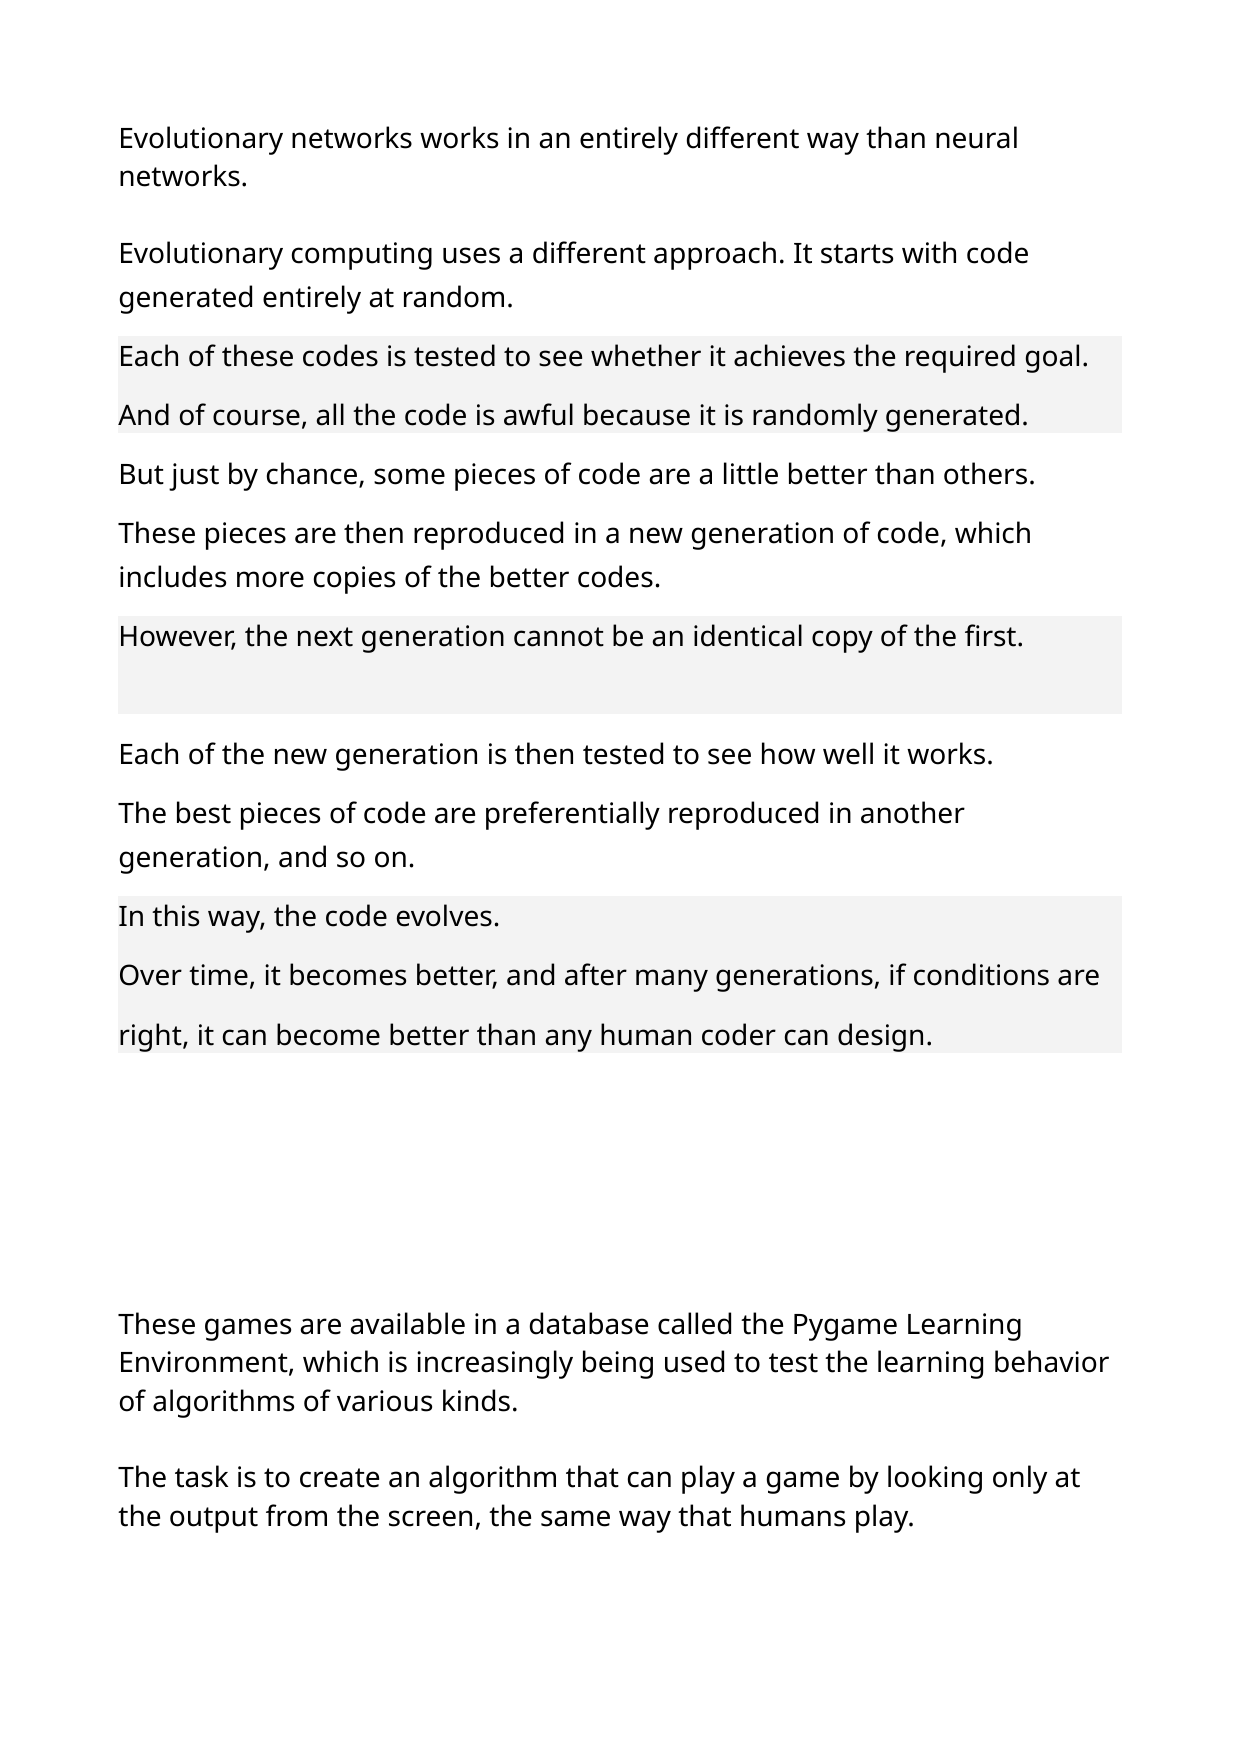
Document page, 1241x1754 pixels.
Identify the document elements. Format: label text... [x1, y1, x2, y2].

text These pieces are then reproduced in a new generation of code, which includes more copies of the better codes. [118, 513, 1122, 596]
text However, the next generation cannot be an identical copy of the first. [118, 616, 1122, 654]
text The task is to create an algorithm that can play a game by looking only at the output from the screen, the same way that humans play. [118, 1457, 1122, 1534]
text Each of these codes is tested to see whether it achieves the required goal. [118, 336, 1122, 374]
text These games are available in a database called the Pygame Learning Environment, which is increasingly being used to test the learning behavior of algorithms of various kinds. [118, 1304, 1122, 1419]
text Evolutionary computing uses a different approach. It starts with code generated entirely at random. [118, 233, 1122, 316]
text Over time, it becomes better, and after many generations, if conditions are right, it can become better than any human coder can design. [118, 955, 1122, 1053]
text Evolutionary networks works in an entirely different way than neural networks. [118, 118, 1122, 195]
text Each of the new generation is then tested to see how well it works. [118, 735, 1122, 773]
text And of course, all the code is awful because it is randomly generated. [118, 395, 1122, 433]
text But just by chance, some pieces of code are a little better than others. [118, 454, 1122, 493]
text The best pieces of code are preferentially reproduced in another generation, and so on. [118, 793, 1122, 876]
text In this way, the code evolves. [118, 896, 1122, 934]
